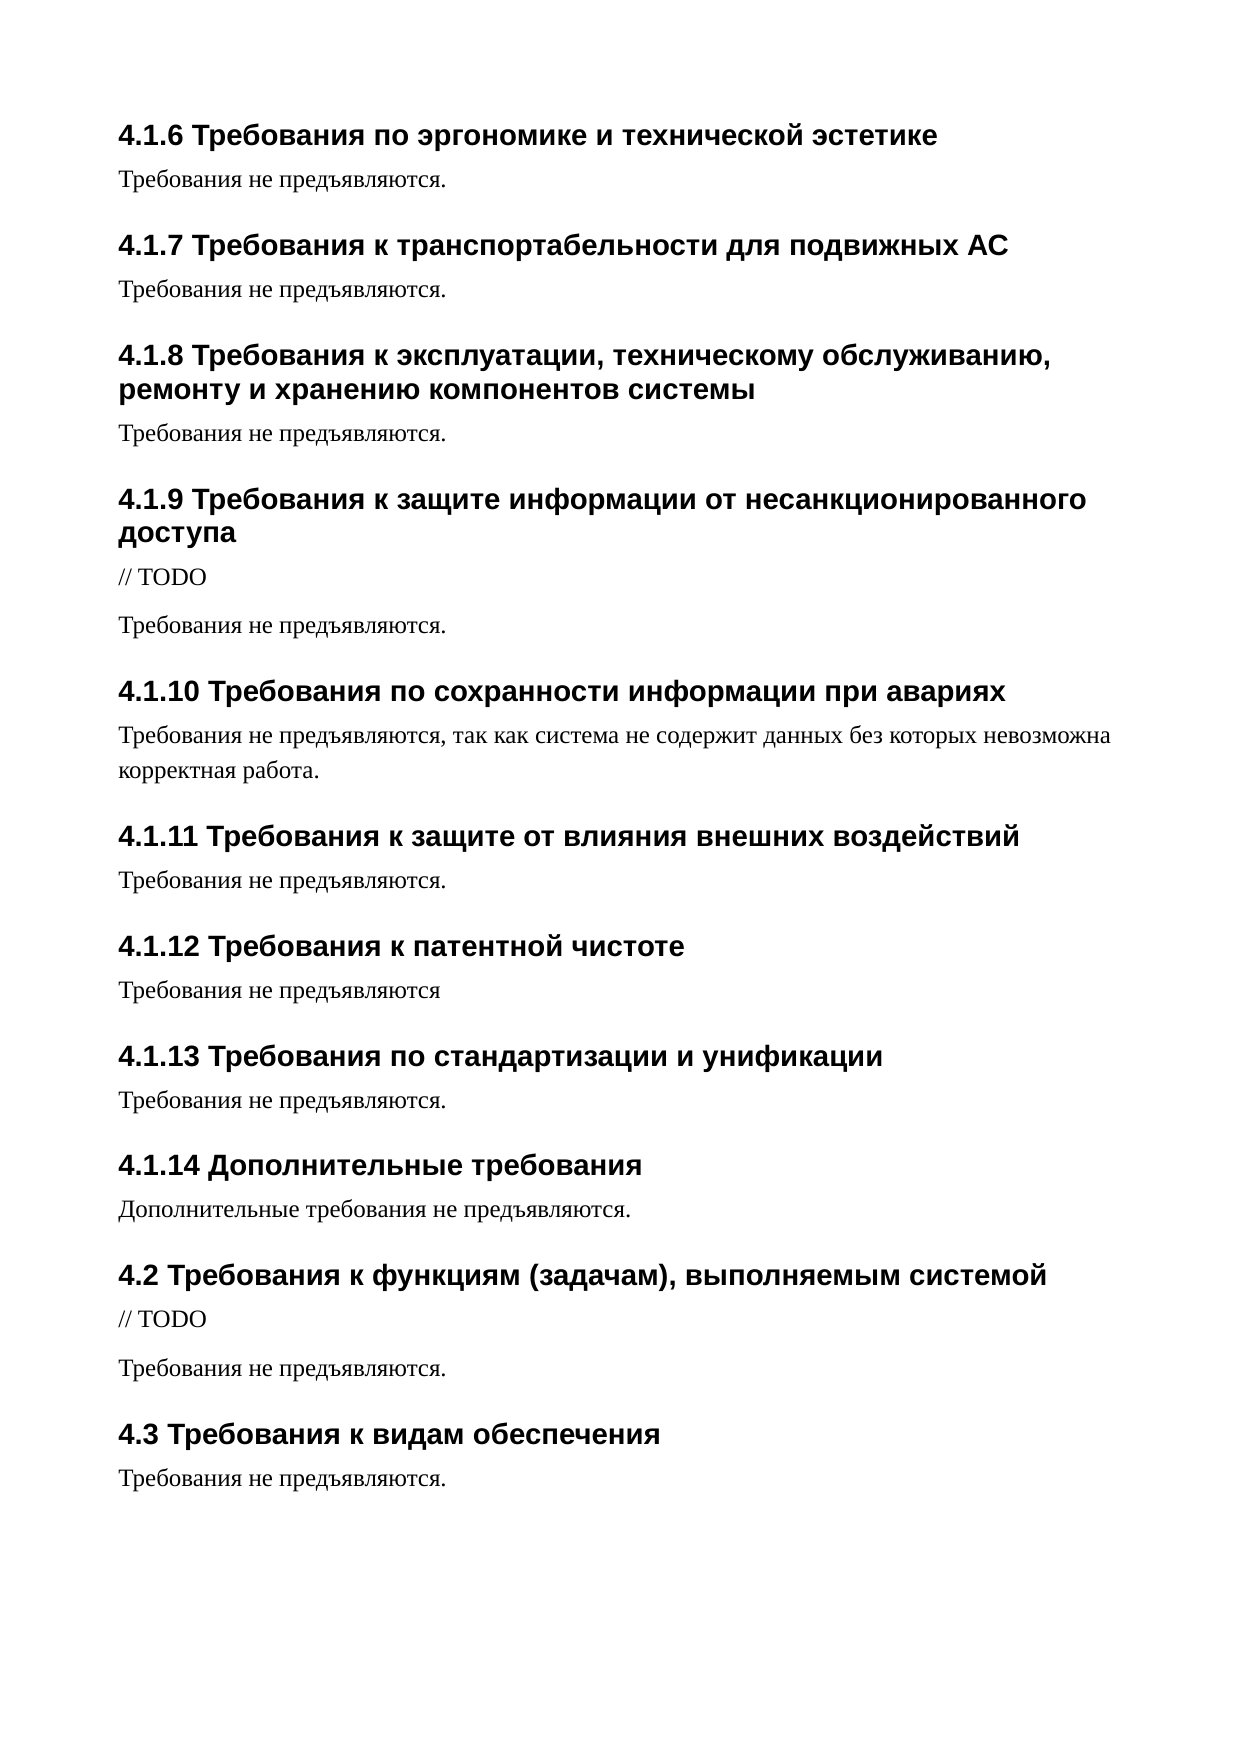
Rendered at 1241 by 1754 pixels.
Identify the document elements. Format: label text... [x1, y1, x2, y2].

text Требования не предъявляются. [118, 1463, 1122, 1492]
text Требования не предъявляются [118, 975, 1122, 1003]
text Требования не предъявляются. [118, 1353, 1122, 1382]
subtitle 4.1.13 Требования по стандартизации и унификации [118, 1038, 1122, 1072]
subtitle 4.1.7 Требования к транспортабельности для подвижных АС [118, 228, 1122, 262]
text Требования не предъявляются. [118, 611, 1122, 639]
subtitle 4.1.11 Требования к защите от влияния внешних воздействий [118, 819, 1122, 852]
text Требования не предъявляются. [118, 418, 1122, 447]
subtitle 4.3 Требования к видам обеспечения [118, 1417, 1122, 1451]
subtitle 4.1.10 Требования по сохранности информации при авариях [118, 674, 1122, 708]
text Требования не предъявляются, так как система не содержит данных без которых невозможна корректная работа. [118, 721, 1122, 784]
text Требования не предъявляются. [118, 1085, 1122, 1113]
text Требования не предъявляются. [118, 164, 1122, 193]
text Требования не предъявляются. [118, 274, 1122, 303]
subtitle 4.1.6 Требования по эргономике и технической эстетике [118, 118, 1122, 152]
subtitle 4.1.14 Дополнительные требования [118, 1148, 1122, 1182]
text Требования не предъявляются. [118, 865, 1122, 894]
subtitle 4.1.8 Требования к эксплуатации, техническому обслуживанию, ремонту и хранению компонентов системы [118, 338, 1122, 405]
text Дополнительные требования не предъявляются. [118, 1194, 1122, 1223]
text // TODO [118, 1304, 1122, 1333]
subtitle 4.1.9 Требования к защите информации от несанкционированного доступа [118, 482, 1122, 549]
text // TODO [118, 562, 1122, 590]
subtitle 4.2 Требования к функциям (задачам), выполняемым системой [118, 1258, 1122, 1292]
subtitle 4.1.12 Требования к патентной чистоте [118, 928, 1122, 962]
